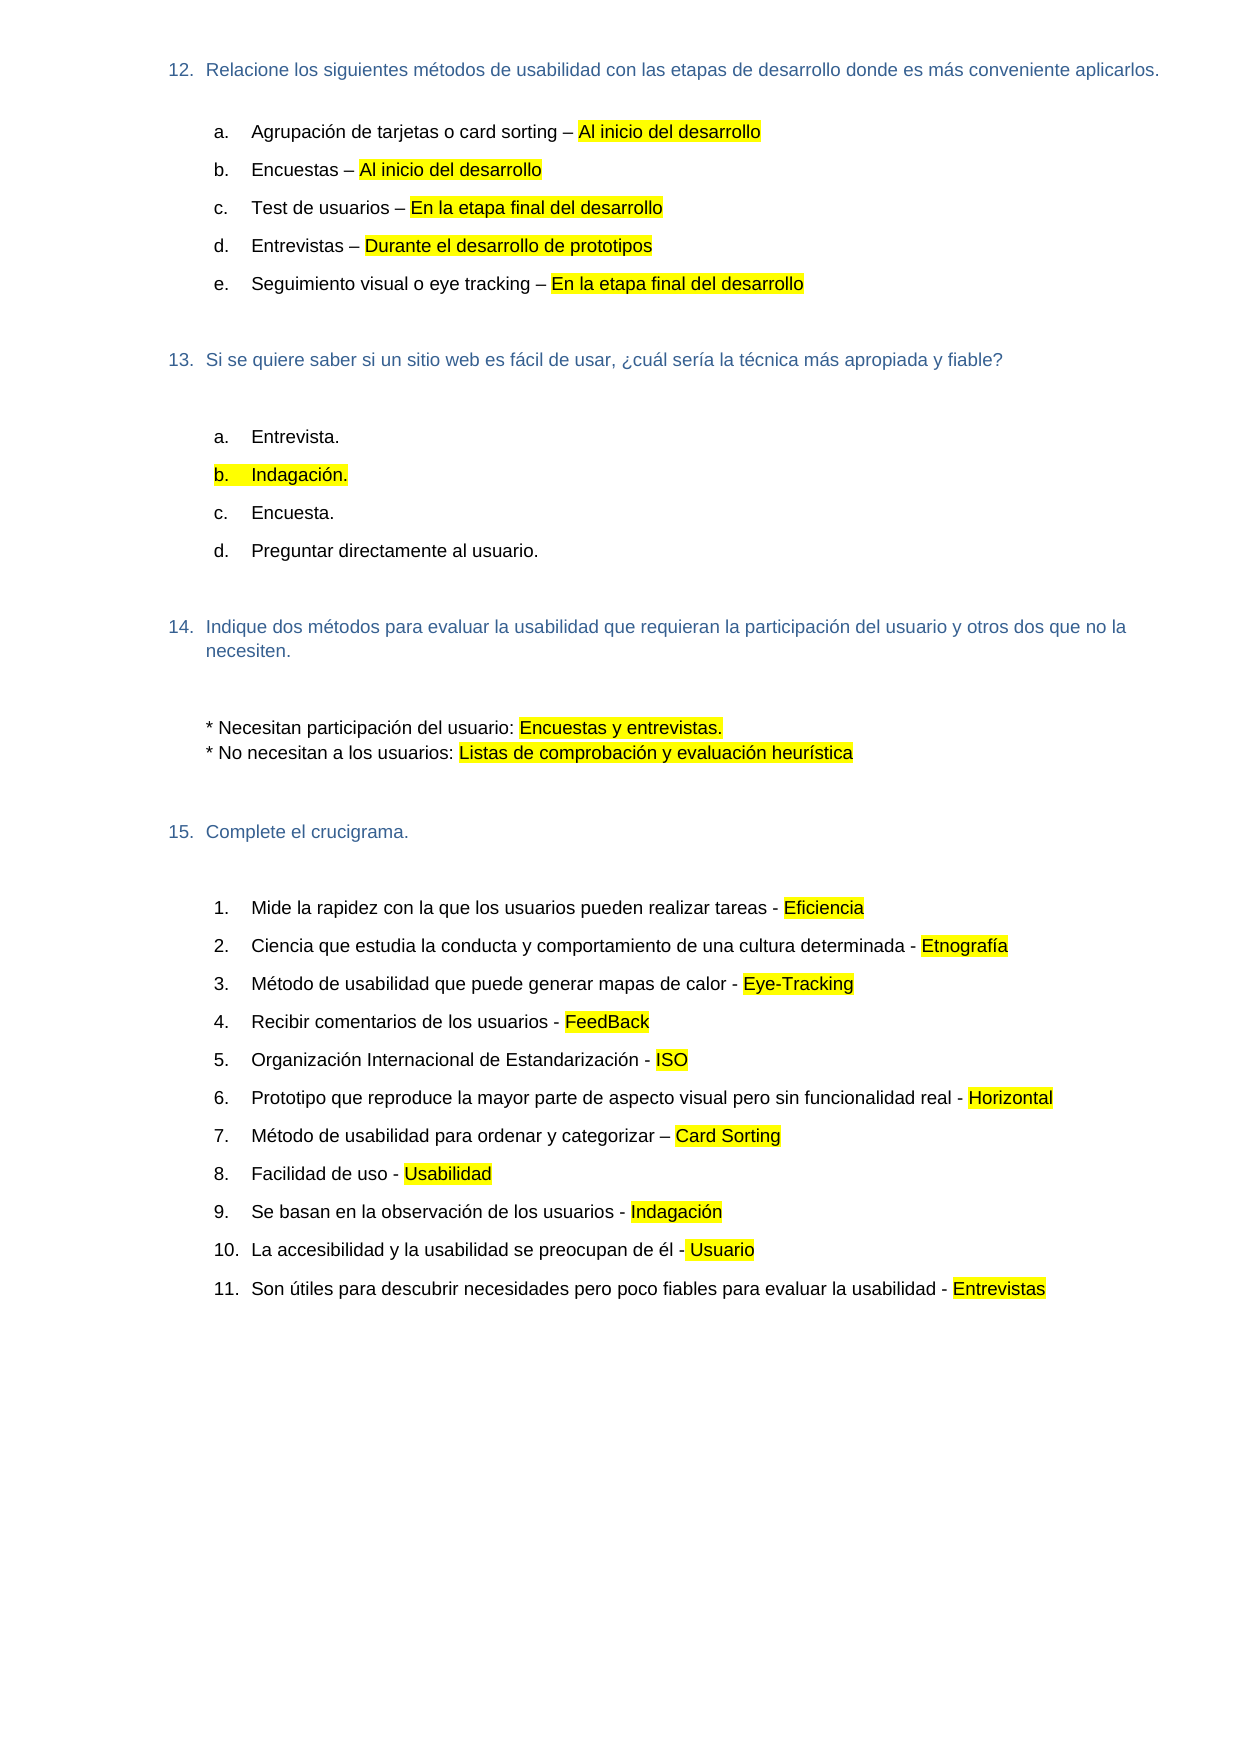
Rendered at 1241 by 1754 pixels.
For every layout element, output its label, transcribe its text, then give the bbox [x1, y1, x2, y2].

subtitle Si se quiere saber si un sitio web es fácil de usar, ¿cuál sería la técnica más apropiada y fiable? [168, 348, 1181, 370]
subtitle Relacione los siguientes métodos de usabilidad con las etapas de desarrollo donde es más conveniente aplicarlos. [168, 59, 1181, 104]
list Se basan en la observación de los usuarios - Indagación [213, 1201, 1181, 1223]
text * Necesitan participación del usuario: Encuestas y entrevistas. * No necesitan a los usuarios: Listas de comprobación y evaluación heurística [206, 717, 1181, 763]
subtitle Indique dos métodos para evaluar la usabilidad que requieran la participación del usuario y otros dos que no la necesiten. [168, 616, 1181, 661]
list Mide la rapidez con la que los usuarios pueden realizar tareas - Eficiencia [213, 897, 1181, 919]
list Test de usuarios – En la etapa final del desarrollo [213, 196, 1181, 218]
list Son útiles para descubrir necesidades pero poco fiables para evaluar la usabilidad - Entrevistas [213, 1277, 1181, 1299]
list Encuesta. [213, 502, 1181, 524]
list Entrevistas – Durante el desarrollo de prototipos [213, 234, 1181, 256]
list Preguntar directamente al usuario. [213, 540, 1181, 562]
list Recibir comentarios de los usuarios - FeedBack [213, 1011, 1181, 1033]
list Prototipo que reproduce la mayor parte de aspecto visual pero sin funcionalidad real - Horizontal [213, 1087, 1181, 1109]
list Método de usabilidad para ordenar y categorizar – Card Sorting [213, 1125, 1181, 1147]
list Agrupación de tarjetas o card sorting – Al inicio del desarrollo [213, 120, 1181, 142]
list Encuestas – Al inicio del desarrollo [213, 158, 1181, 180]
list Indagación. [213, 464, 1181, 486]
list Seguimiento visual o eye tracking – En la etapa final del desarrollo [213, 272, 1181, 294]
list Facilidad de uso - Usabilidad [213, 1163, 1181, 1185]
list Organización Internacional de Estandarización - ISO [213, 1049, 1181, 1071]
list Entrevista. [213, 426, 1181, 448]
list La accesibilidad y la usabilidad se preocupan de él - Usuario [213, 1239, 1181, 1261]
subtitle Complete el crucigrama. [168, 821, 1181, 843]
list Método de usabilidad que puede generar mapas de calor - Eye-Tracking [213, 973, 1181, 995]
list Ciencia que estudia la conducta y comportamiento de una cultura determinada - Etnografía [213, 935, 1181, 957]
